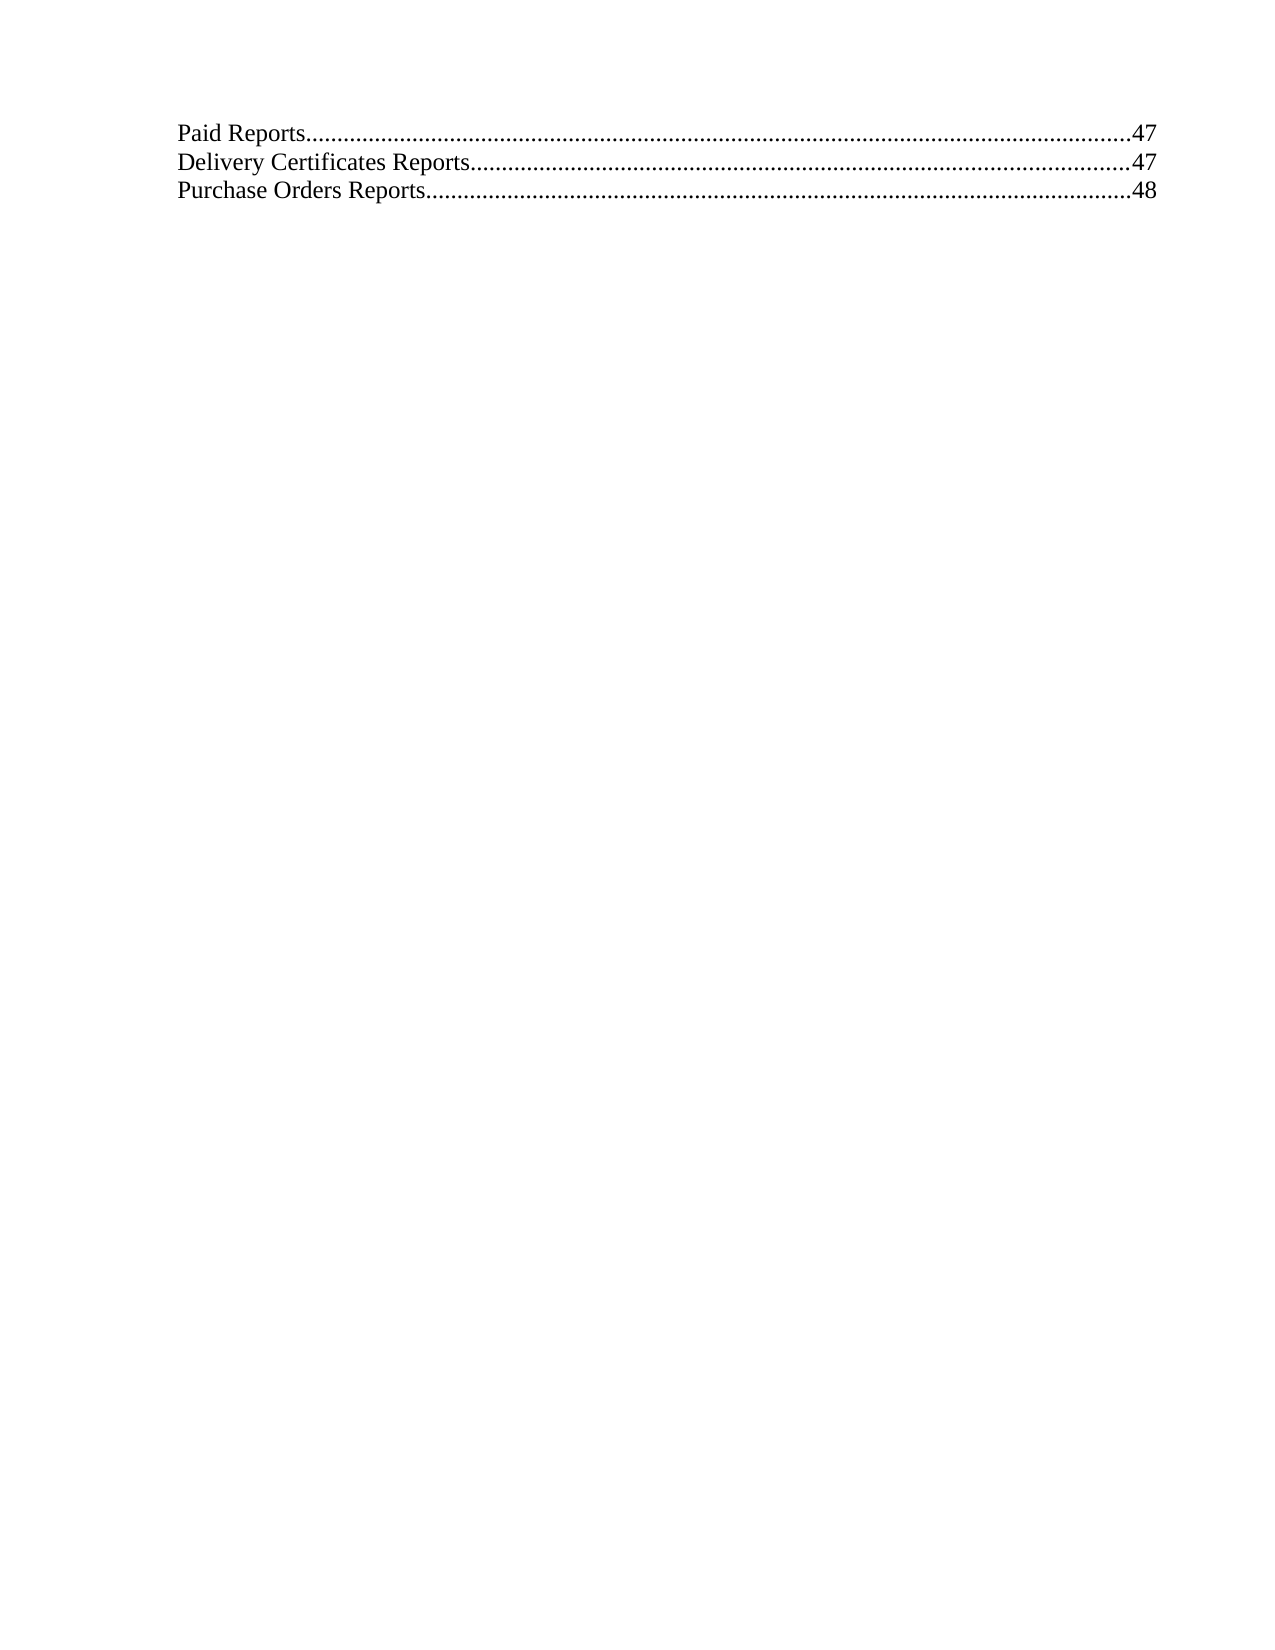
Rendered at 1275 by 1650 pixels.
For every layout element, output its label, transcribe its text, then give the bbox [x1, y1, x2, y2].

text Paid Reports 47 [177, 118, 1157, 147]
text Delivery Certificates Reports 47 [177, 147, 1157, 176]
text Purchase Orders Reports 48 [177, 176, 1157, 204]
